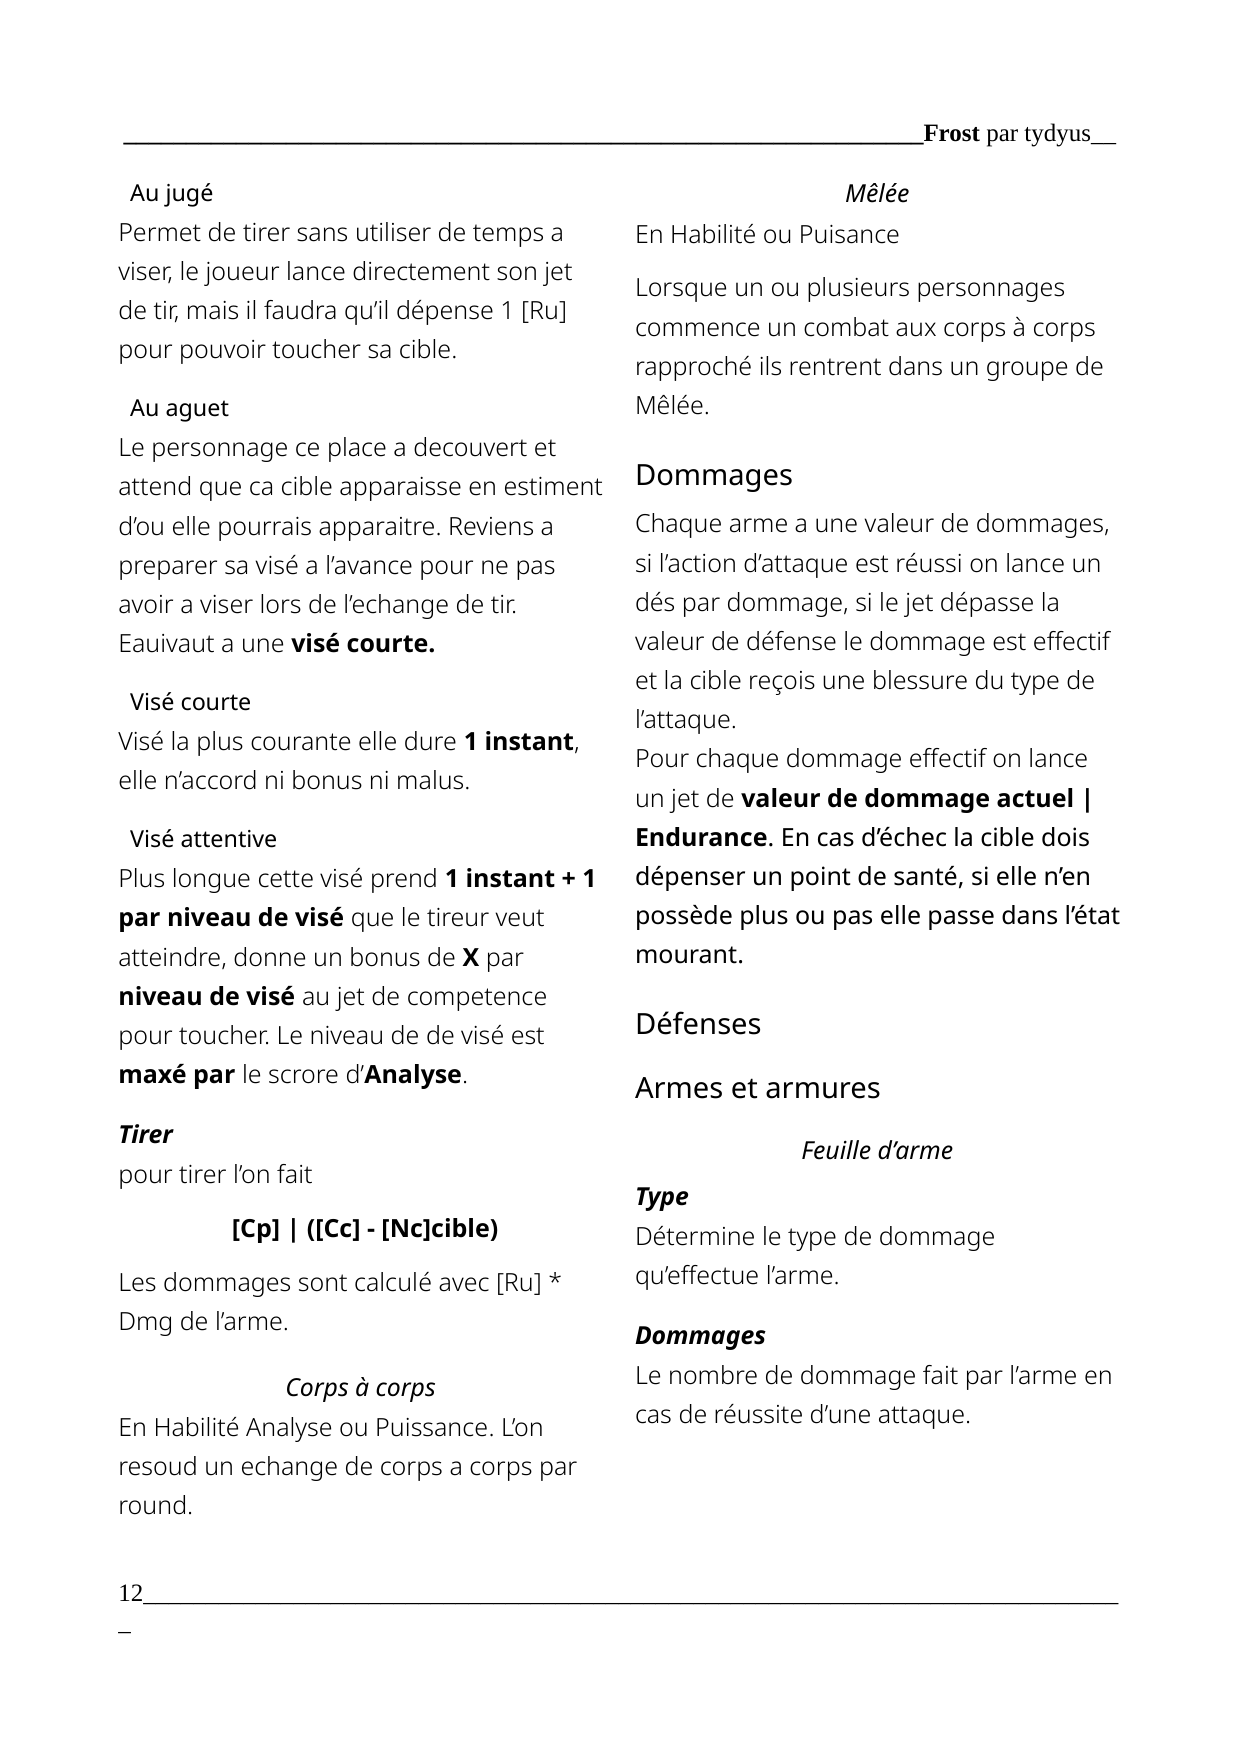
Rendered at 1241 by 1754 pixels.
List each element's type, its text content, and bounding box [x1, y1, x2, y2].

text Le personnage ce place a decouvert et attend que ca cible apparaisse en estiment d’ou elle pourrais apparaitre. Reviens a preparer sa visé a l’avance pour ne pas avoir a viser lors de l’echange de tir. Eauivaut a une visé courte. [118, 430, 605, 660]
subtitle Dommages [635, 1318, 1122, 1352]
text Le nombre de dommage fait par l’arme en cas de réussite d’une attaque. [635, 1358, 1122, 1431]
text Lorsque un ou plusieurs personnages commence un combat aux corps à corps rapproché ils rentrent dans un groupe de Mêlée. [635, 270, 1122, 422]
text En Habilité ou Puisance [635, 216, 1122, 250]
text Chaque arme a une valeur de dommages, si l’action d’attaque est réussi on lance un dés par dommage, si le jet dépasse la valeur de défense le dommage est effectif et la cible reçois une blessure du type de l’attaque. Pour chaque dommage effectif on lance un jet de valeur de dommage actuel | Endurance. En cas d’échec la cible dois dépenser un point de santé, si elle n’en possède plus ou pas elle passe dans l’état mourant. [635, 506, 1122, 971]
subtitle Type [635, 1179, 1122, 1212]
subtitle Mêlée [635, 176, 1122, 210]
subtitle Visé attentive [130, 823, 605, 855]
subtitle Visé courte [130, 686, 605, 717]
subtitle Au aguet [130, 392, 605, 424]
subtitle Feuille d’arme [635, 1132, 1122, 1166]
text Plus longue cette visé prend 1 instant + 1 par niveau de visé que le tireur veut atteindre, donne un bonus de X par niveau de visé au jet de competence pour toucher. Le niveau de de visé est maxé par le scrore d’Analyse. [118, 861, 605, 1091]
subtitle Armes et armures [635, 1068, 1122, 1107]
text En Habilité Analyse ou Puissance. L’on resoud un echange de corps a corps par round. [118, 1410, 605, 1522]
text Détermine le type de dommage qu’effectue l’arme. [635, 1219, 1122, 1292]
text Permet de tirer sans utiliser de temps a viser, le joueur lance directement son jet de tir, mais il faudra qu’il dépense 1 [Ru] pour pouvoir toucher sa cible. [118, 214, 605, 366]
text pour tirer l’on fait [118, 1157, 605, 1191]
subtitle Tirer [118, 1117, 605, 1151]
text [Cp] | ([Cc] - [Nc]cible) [118, 1211, 605, 1244]
subtitle Défenses [635, 1003, 1122, 1043]
subtitle Corps à corps [118, 1370, 605, 1403]
subtitle Dommages [635, 454, 1122, 493]
text Les dommages sont calculé avec [Ru] * Dmg de l’arme. [118, 1264, 605, 1337]
subtitle Au jugé [130, 176, 605, 208]
text Visé la plus courante elle dure 1 instant, elle n’accord ni bonus ni malus. [118, 724, 605, 797]
